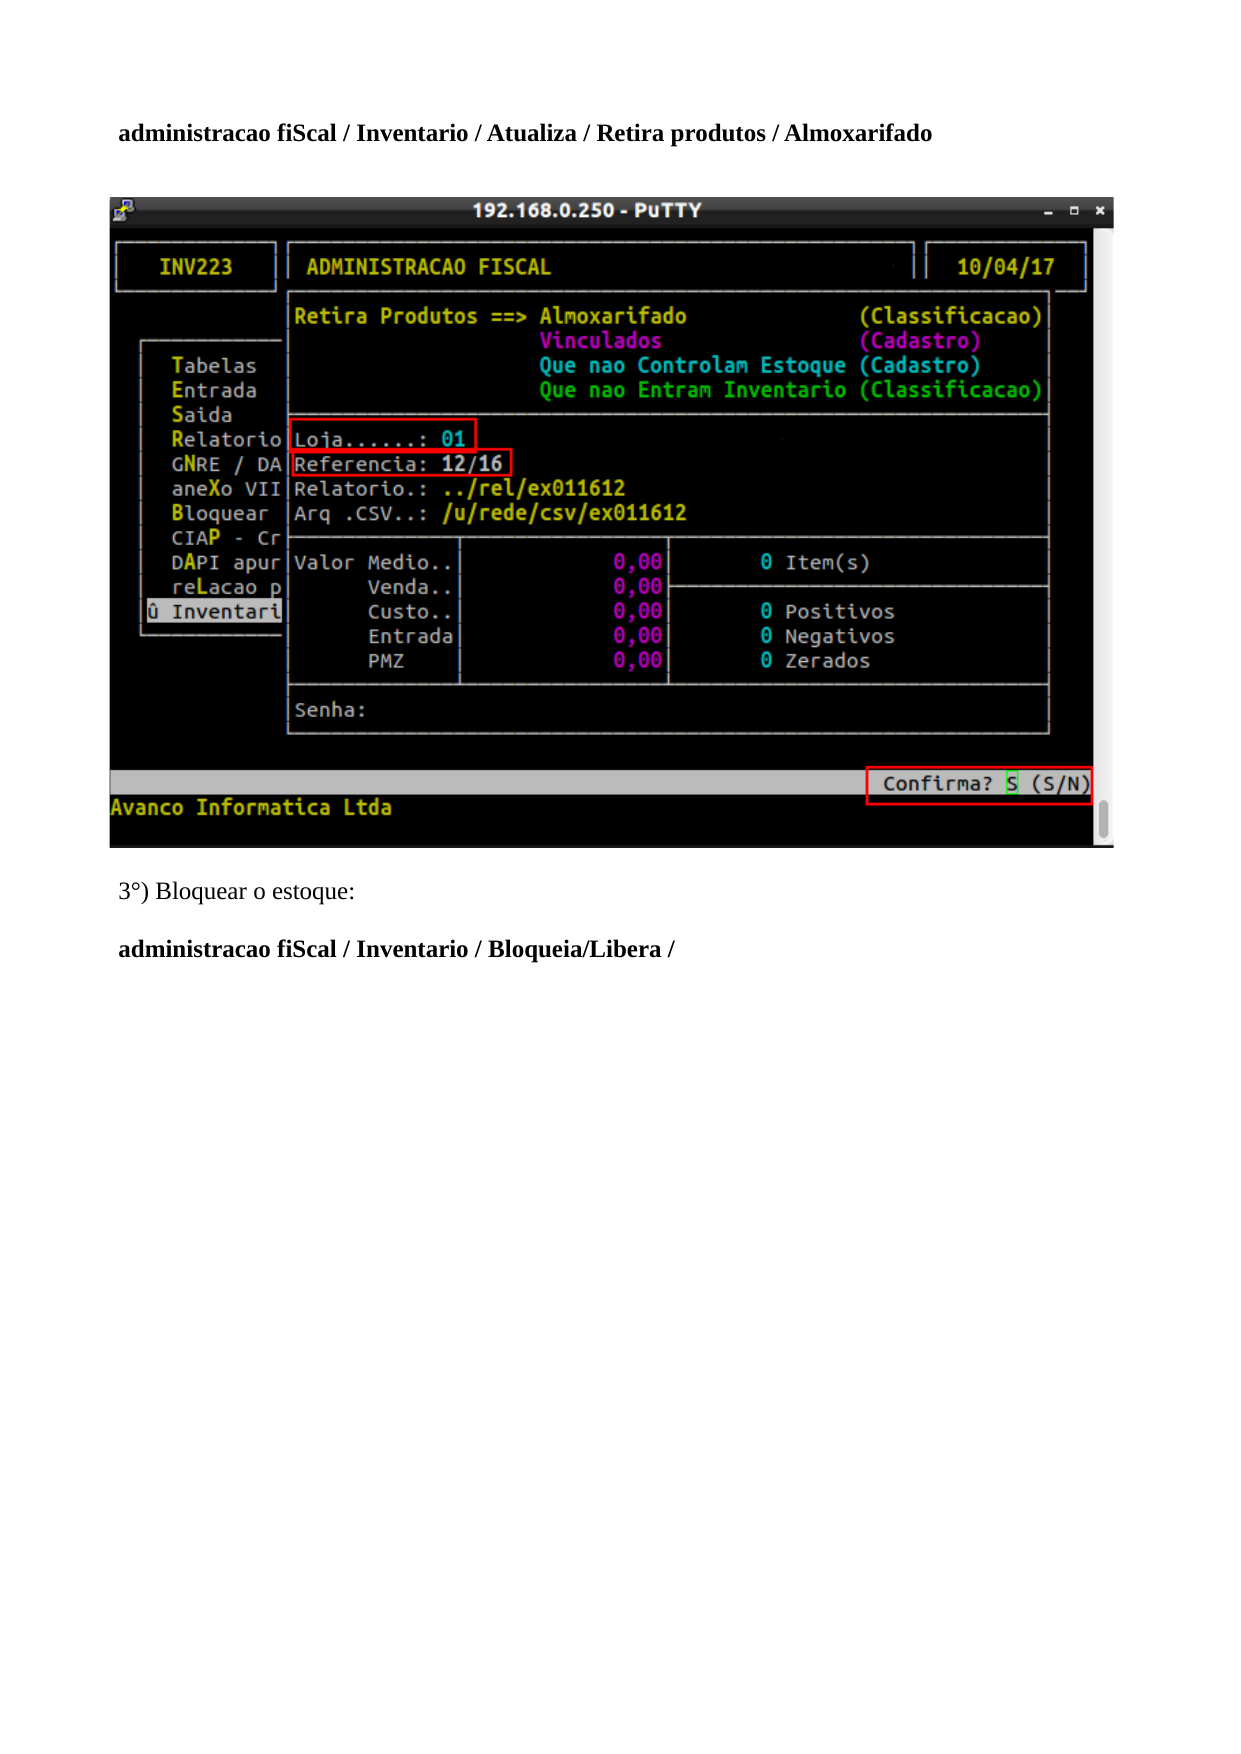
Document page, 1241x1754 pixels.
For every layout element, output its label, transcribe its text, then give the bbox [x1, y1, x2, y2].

text administracao fiScal / Inventario / Atualiza / Retira produtos / Almoxarifado [118, 118, 1122, 147]
picture [109, 197, 1114, 848]
text administracao fiScal / Inventario / Bloqueia/Libera / [118, 934, 1122, 962]
text 3°) Bloquear o estoque: [118, 876, 1122, 905]
